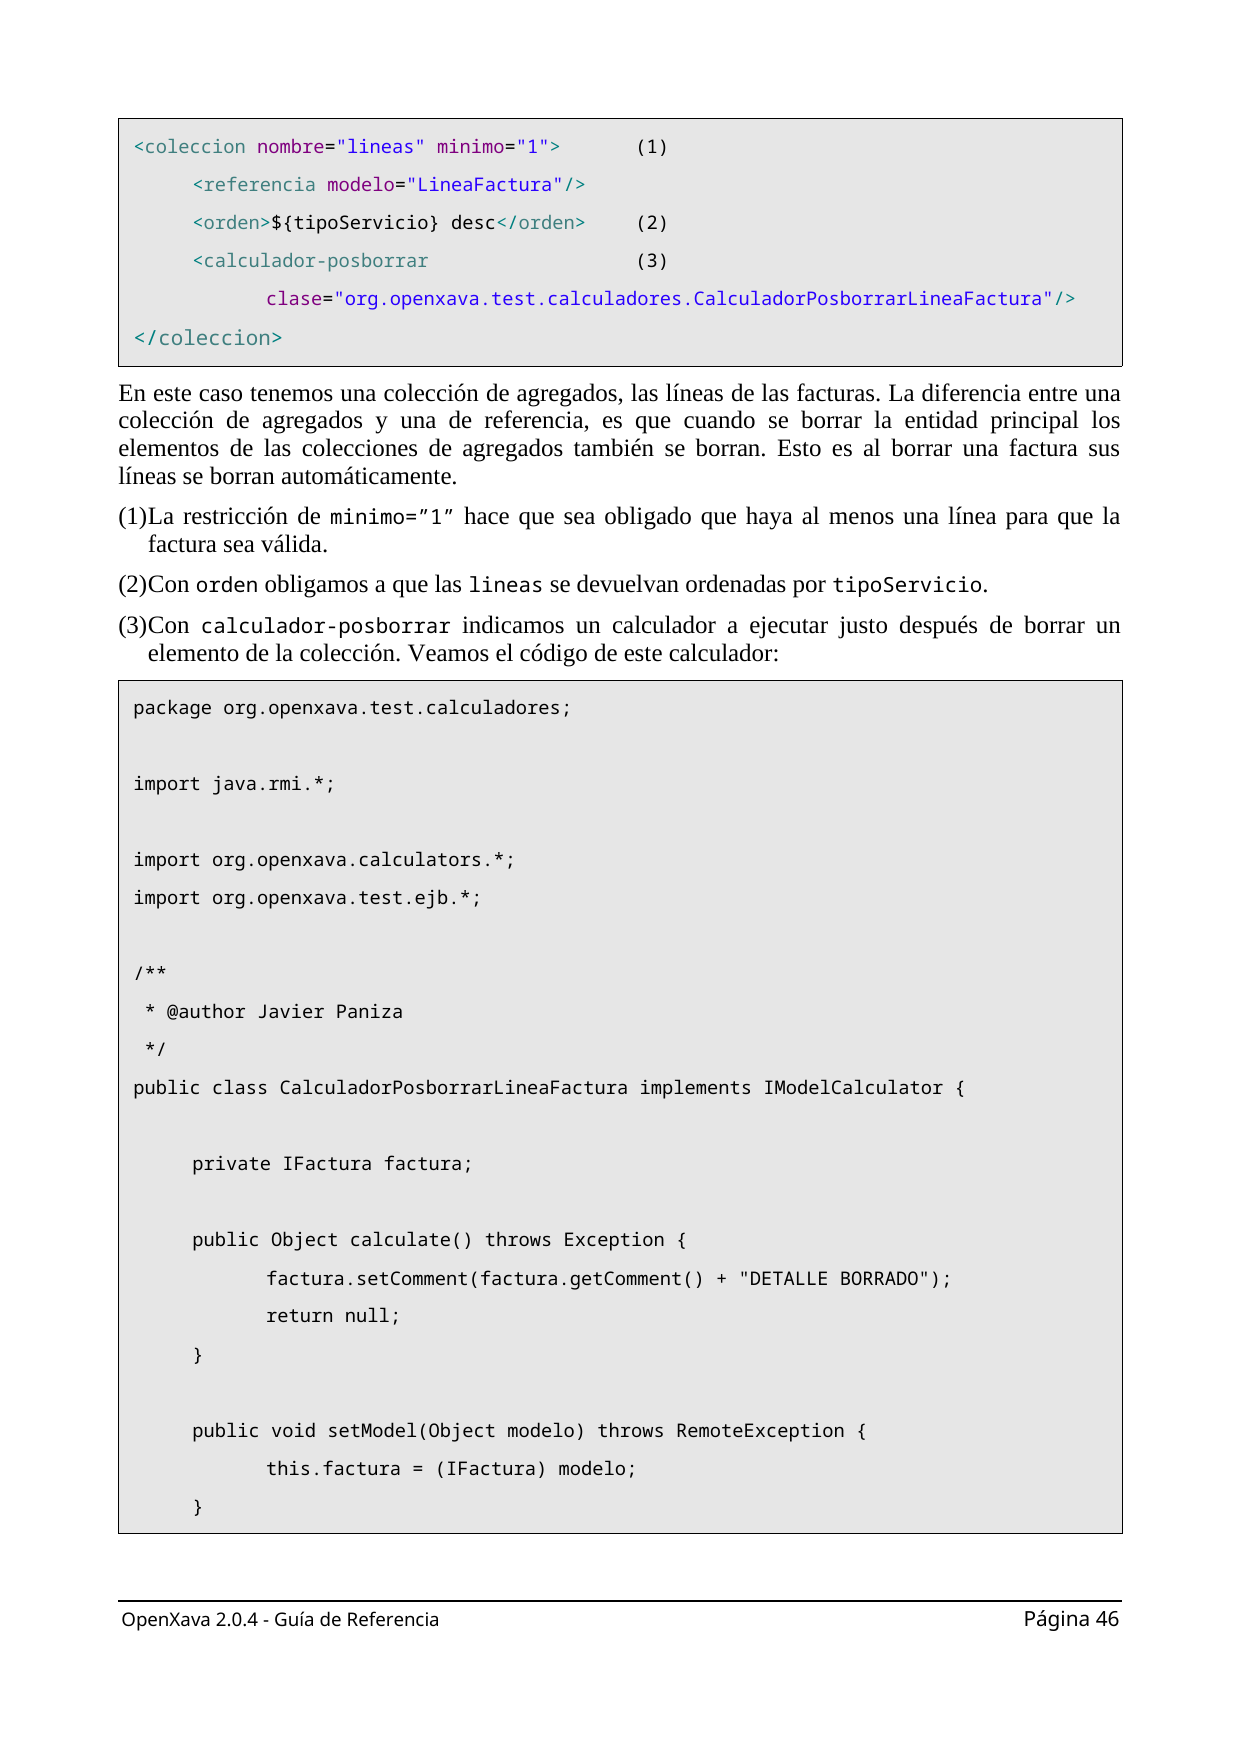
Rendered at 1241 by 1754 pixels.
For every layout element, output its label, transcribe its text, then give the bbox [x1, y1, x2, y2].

text /** [119, 946, 1122, 984]
list La restricción de minimo=”1” hace que sea obligado que haya al menos una línea para que la factura sea válida. [118, 502, 1122, 558]
list Con orden obligamos a que las lineas se devuelvan ordenadas por tipoServicio. [118, 571, 1122, 599]
text package org.openxava.test.calculadores; [119, 681, 1122, 718]
text this.factura = (IFactura) modelo; [119, 1440, 1122, 1478]
text <coleccion nombre="lineas" minimo="1"> (1) [119, 119, 1122, 156]
text private IFactura factura; [119, 1136, 1122, 1174]
text public class CalculadorPosborrarLineaFactura implements IModelCalculator { [119, 1060, 1122, 1098]
text import java.rmi.*; [119, 756, 1122, 794]
text */ [119, 1022, 1122, 1060]
text import org.openxava.calculators.*; [119, 832, 1122, 870]
text } [119, 1326, 1122, 1364]
text <calculador-posborrar (3) [119, 232, 1122, 270]
text factura.setComment(factura.getComment() + "DETALLE BORRADO"); [119, 1250, 1122, 1288]
text import org.openxava.test.ejb.*; [119, 870, 1122, 908]
text <orden>${tipoServicio} desc</orden> (2) [119, 194, 1122, 232]
text return null; [119, 1288, 1122, 1326]
text En este caso tenemos una colección de agregados, las líneas de las facturas. La diferencia entre una colección de agregados y una de referencia, es que cuando se borrar la entidad principal los elementos de las colecciones de agregados también se borran. Esto es al borrar una factura sus líneas se borran automáticamente. [118, 379, 1122, 489]
text <referencia modelo="LineaFactura"/> [119, 156, 1122, 194]
list Con calculador-posborrar indicamos un calculador a ejecutar justo después de borrar un elemento de la colección. Veamos el código de este calculador: [118, 611, 1122, 667]
text </coleccion> [119, 308, 1122, 366]
text public void setModel(Object modelo) throws RemoteException { [119, 1402, 1122, 1440]
text } [119, 1478, 1122, 1533]
text * @author Javier Paniza [119, 984, 1122, 1022]
text public Object calculate() throws Exception { [119, 1212, 1122, 1250]
text clase="org.openxava.test.calculadores.CalculadorPosborrarLineaFactura"/> [119, 270, 1122, 308]
